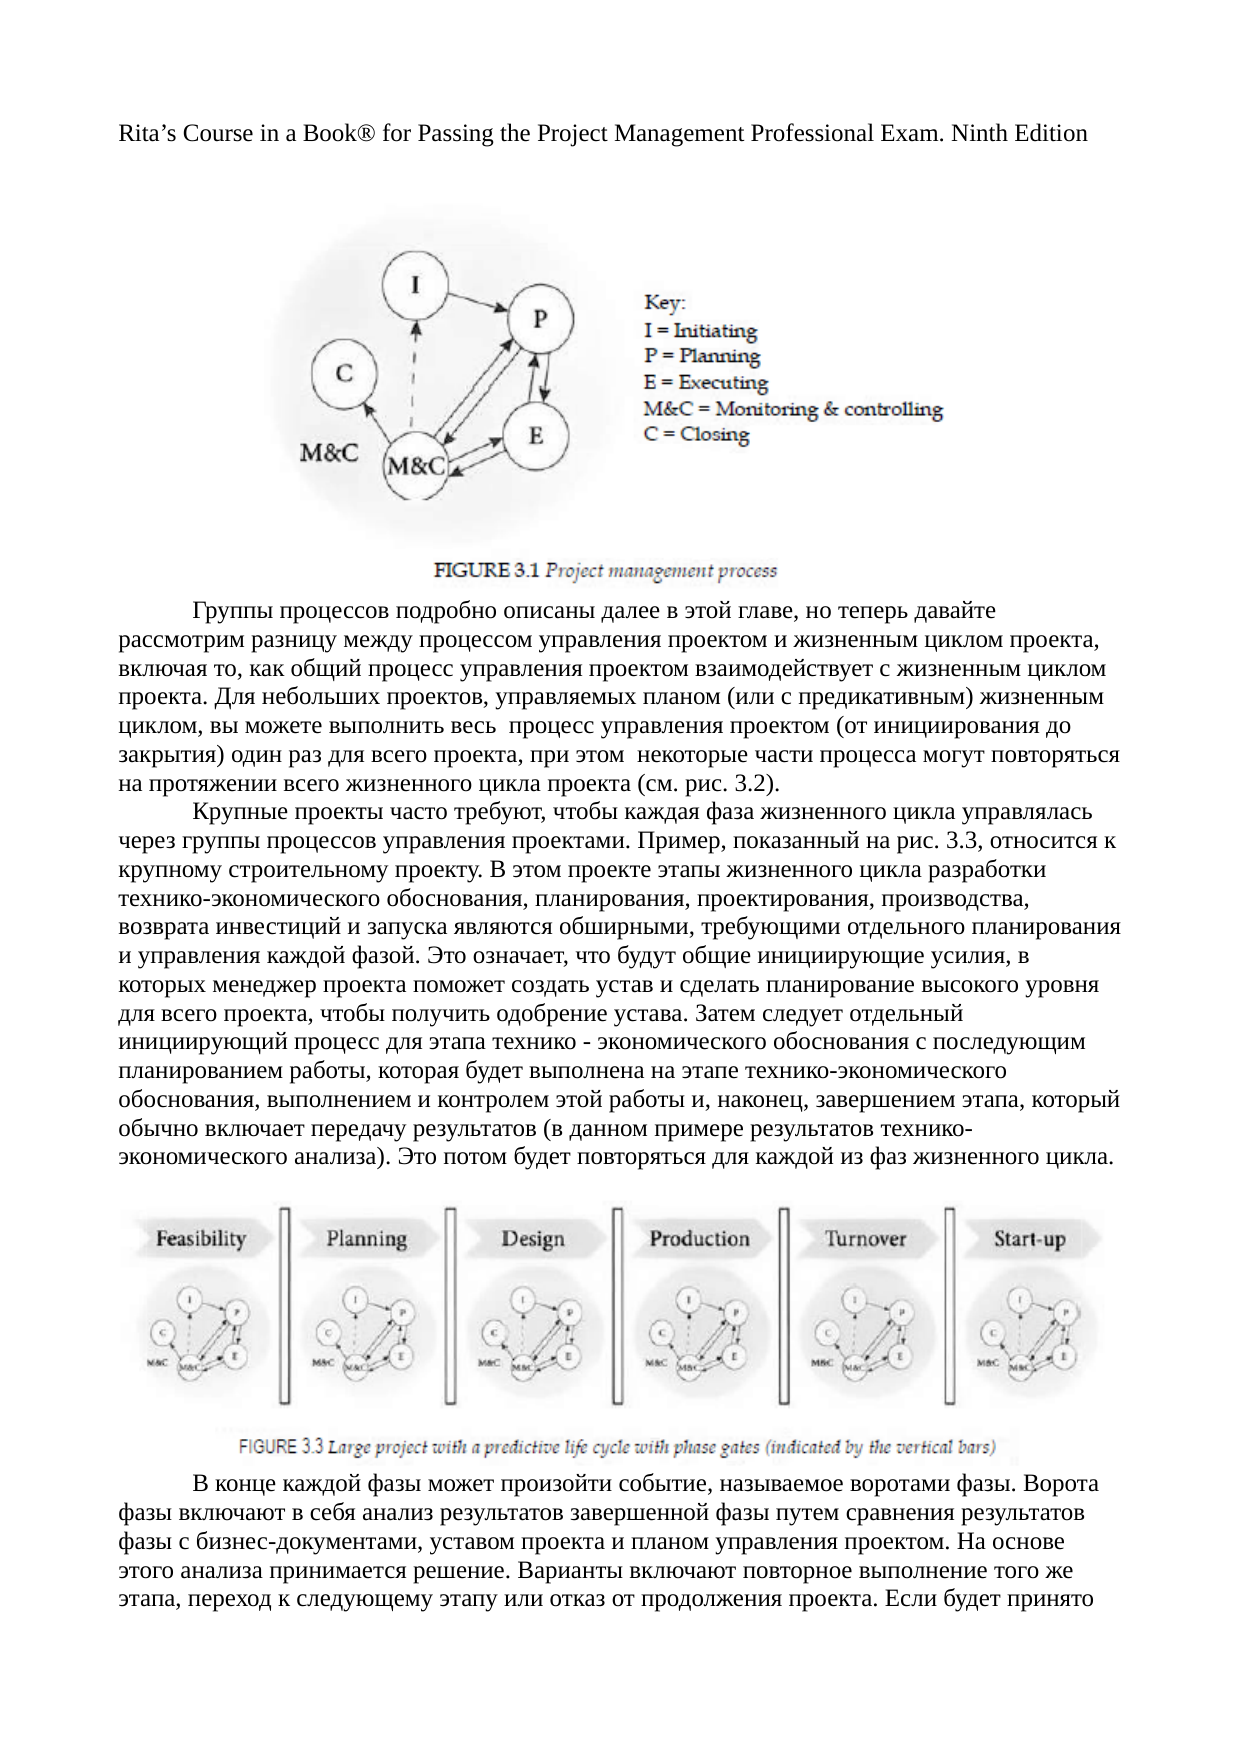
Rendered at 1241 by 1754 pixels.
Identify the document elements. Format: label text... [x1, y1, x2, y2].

picture [118, 1170, 1123, 1469]
text Крупные проекты часто требуют, чтобы каждая фаза жизненного цикла управлялась через группы процессов управления проектами. Пример, показанный на рис. 3.3, относится к крупному строительному проекту. В этом проекте этапы жизненного цикла разработки технико-экономического обоснования, планирования, проектирования, производства, возврата инвестиций и запуска являются обширными, требующими отдельного планирования и управления каждой фазой. Это означает, что будут общие инициирующие усилия, в которых менеджер проекта поможет создать устав и сделать планирование высокого уровня для всего проекта, чтобы получить одобрение устава. Затем следует отдельный инициирующий процесс для этапа технико - экономического обоснования с последующим планированием работы, которая будет выполнена на этапе технико-экономического обоснования, выполнением и контролем этой работы и, наконец, завершением этапа, который обычно включает передачу результатов (в данном примере результатов технико-экономического анализа). Это потом будет повторяться для каждой из фаз жизненного цикла. [118, 796, 1122, 1170]
text В конце каждой фазы может произойти событие, называемое воротами фазы. Ворота фазы включают в себя анализ результатов завершенной фазы путем сравнения результатов фазы с бизнес-документами, уставом проекта и планом управления проектом. На основе этого анализа принимается решение. Варианты включают повторное выполнение того же этапа, переход к следующему этапу или отказ от продолжения проекта. Если будет принято [118, 1469, 1122, 1612]
text Группы процессов подробно описаны далее в этой главе, но теперь давайте рассмотрим разницу между процессом управления проектом и жизненным циклом проекта, включая то, как общий процесс управления проектом взаимодействует с жизненным циклом проекта. Для небольших проектов, управляемых планом (или с предикативным) жизненным циклом, вы можете выполнить весь процесс управления проектом (от инициирования до закрытия) один раз для всего проекта, при этом некоторые части процесса могут повторяться на протяжении всего жизненного цикла проекта (см. рис. 3.2). [118, 176, 1122, 796]
picture [263, 176, 977, 596]
